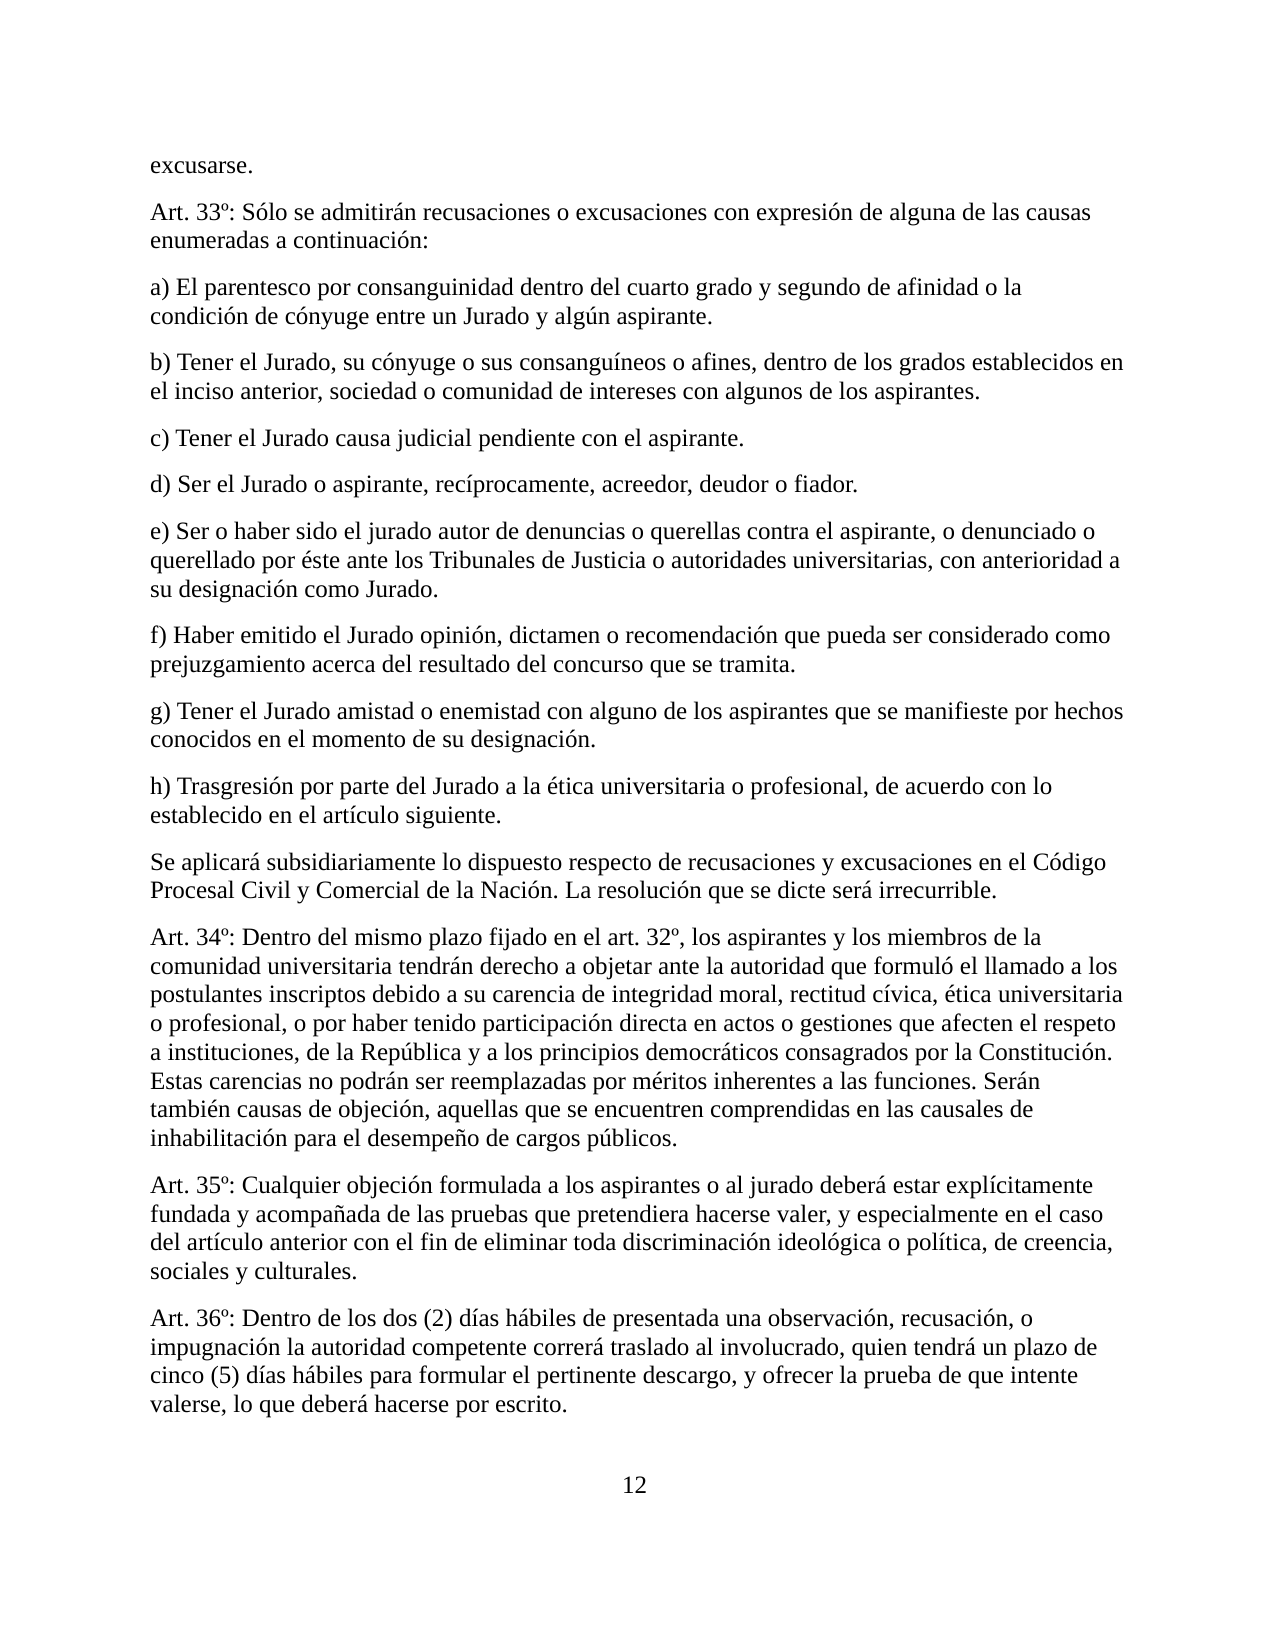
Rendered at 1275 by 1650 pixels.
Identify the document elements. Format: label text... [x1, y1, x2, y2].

text excusarse. [150, 150, 1125, 179]
text h) Trasgresión por parte del Jurado a la ética universitaria o profesional, de acuerdo con lo establecido en el artículo siguiente. [150, 771, 1125, 829]
text c) Tener el Jurado causa judicial pendiente con el aspirante. [150, 423, 1125, 452]
text Art. 34º: Dentro del mismo plazo fijado en el art. 32º, los aspirantes y los miembros de la comunidad universitaria tendrán derecho a objetar ante la autoridad que formuló el llamado a los postulantes inscriptos debido a su carencia de integridad moral, rectitud cívica, ética universitaria o profesional, o por haber tenido participación directa en actos o gestiones que afecten el respeto a instituciones, de la República y a los principios democráticos consagrados por la Constitución. Estas carencias no podrán ser reemplazadas por méritos inherentes a las funciones. Serán también causas de objeción, aquellas que se encuentren comprendidas en las causales de inhabilitación para el desempeño de cargos públicos. [150, 922, 1125, 1152]
text Art. 35º: Cualquier objeción formulada a los aspirantes o al jurado deberá estar explícitamente fundada y acompañada de las pruebas que pretendiera hacerse valer, y especialmente en el caso del artículo anterior con el fin de eliminar toda discriminación ideológica o política, de creencia, sociales y culturales. [150, 1170, 1125, 1285]
text f) Haber emitido el Jurado opinión, dictamen o recomendación que pueda ser considerado como prejuzgamiento acerca del resultado del concurso que se tramita. [150, 620, 1125, 678]
text e) Ser o haber sido el jurado autor de denuncias o querellas contra el aspirante, o denunciado o querellado por éste ante los Tribunales de Justicia o autoridades universitarias, con anterioridad a su designación como Jurado. [150, 516, 1125, 602]
text a) El parentesco por consanguinidad dentro del cuarto grado y segundo de afinidad o la condición de cónyuge entre un Jurado y algún aspirante. [150, 272, 1125, 329]
text d) Ser el Jurado o aspirante, recíprocamente, acreedor, deudor o fiador. [150, 469, 1125, 498]
text Art. 33º: Sólo se admitirán recusaciones o excusaciones con expresión de alguna de las causas enumeradas a continuación: [150, 197, 1125, 254]
text b) Tener el Jurado, su cónyuge o sus consanguíneos o afines, dentro de los grados establecidos en el inciso anterior, sociedad o comunidad de intereses con algunos de los aspirantes. [150, 347, 1125, 405]
text Se aplicará subsidiariamente lo dispuesto respecto de recusaciones y excusaciones en el Código Procesal Civil y Comercial de la Nación. La resolución que se dicte será irrecurrible. [150, 847, 1125, 904]
text g) Tener el Jurado amistad o enemistad con alguno de los aspirantes que se manifieste por hechos conocidos en el momento de su designación. [150, 696, 1125, 753]
text Art. 36º: Dentro de los dos (2) días hábiles de presentada una observación, recusación, o impugnación la autoridad competente correrá traslado al involucrado, quien tendrá un plazo de cinco (5) días hábiles para formular el pertinente descargo, y ofrecer la prueba de que intente valerse, lo que deberá hacerse por escrito. [150, 1303, 1125, 1418]
